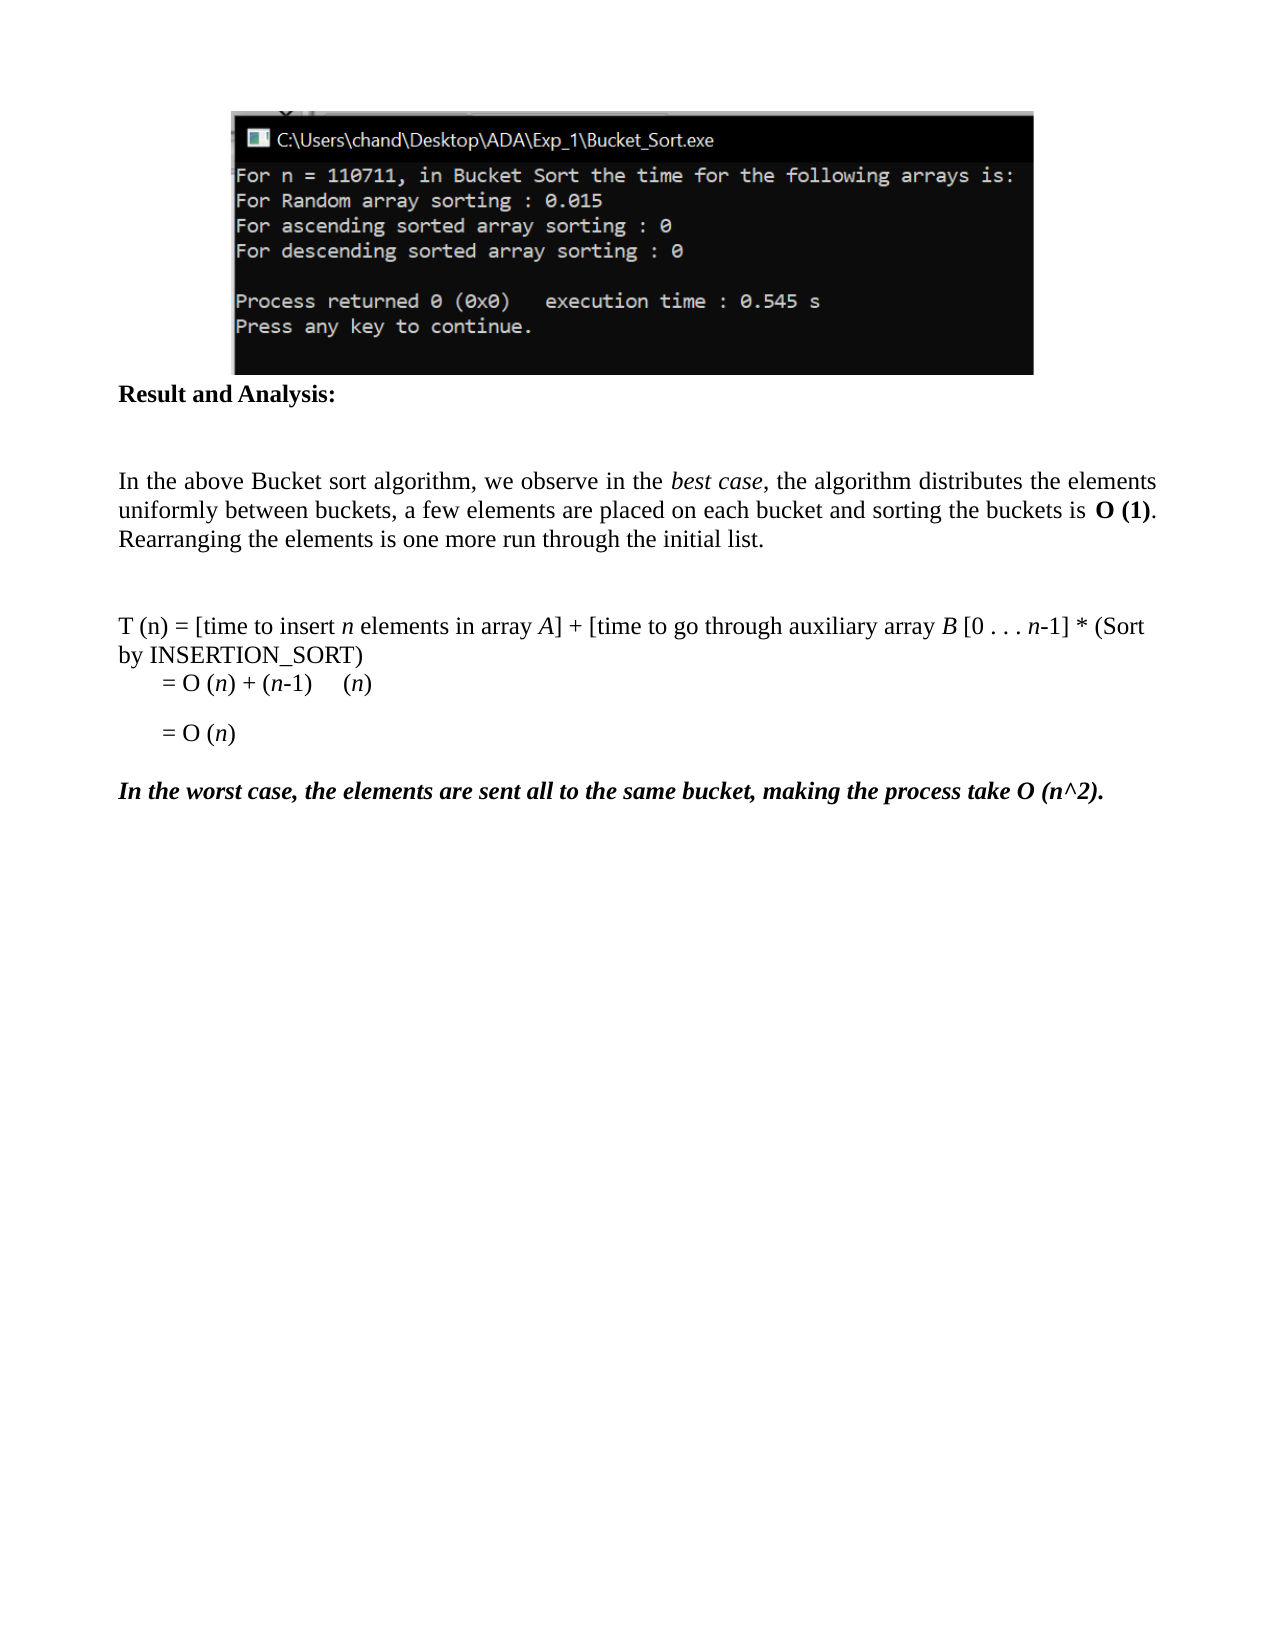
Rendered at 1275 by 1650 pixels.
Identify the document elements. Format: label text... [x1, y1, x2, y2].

picture [230, 111, 1034, 375]
text In the above Bucket sort algorithm, we observe in the best case, the algorithm distributes the elements uniformly between buckets, a few elements are placed on each bucket and sorting the buckets is O (1). Rearranging the elements is one more run through the initial list. [118, 466, 1157, 553]
text T (n) = [time to insert n elements in array A] + [time to go through auxiliary array B [0 . . . n-1] * (Sort by INSERTION_SORT) = O (n) + (n-1) (n) = O (n) [118, 611, 1157, 747]
text In the worst case, the elements are sent all to the same bucket, making the process take O (n^2). [118, 776, 1157, 804]
text Result and Analysis: [118, 379, 1157, 408]
